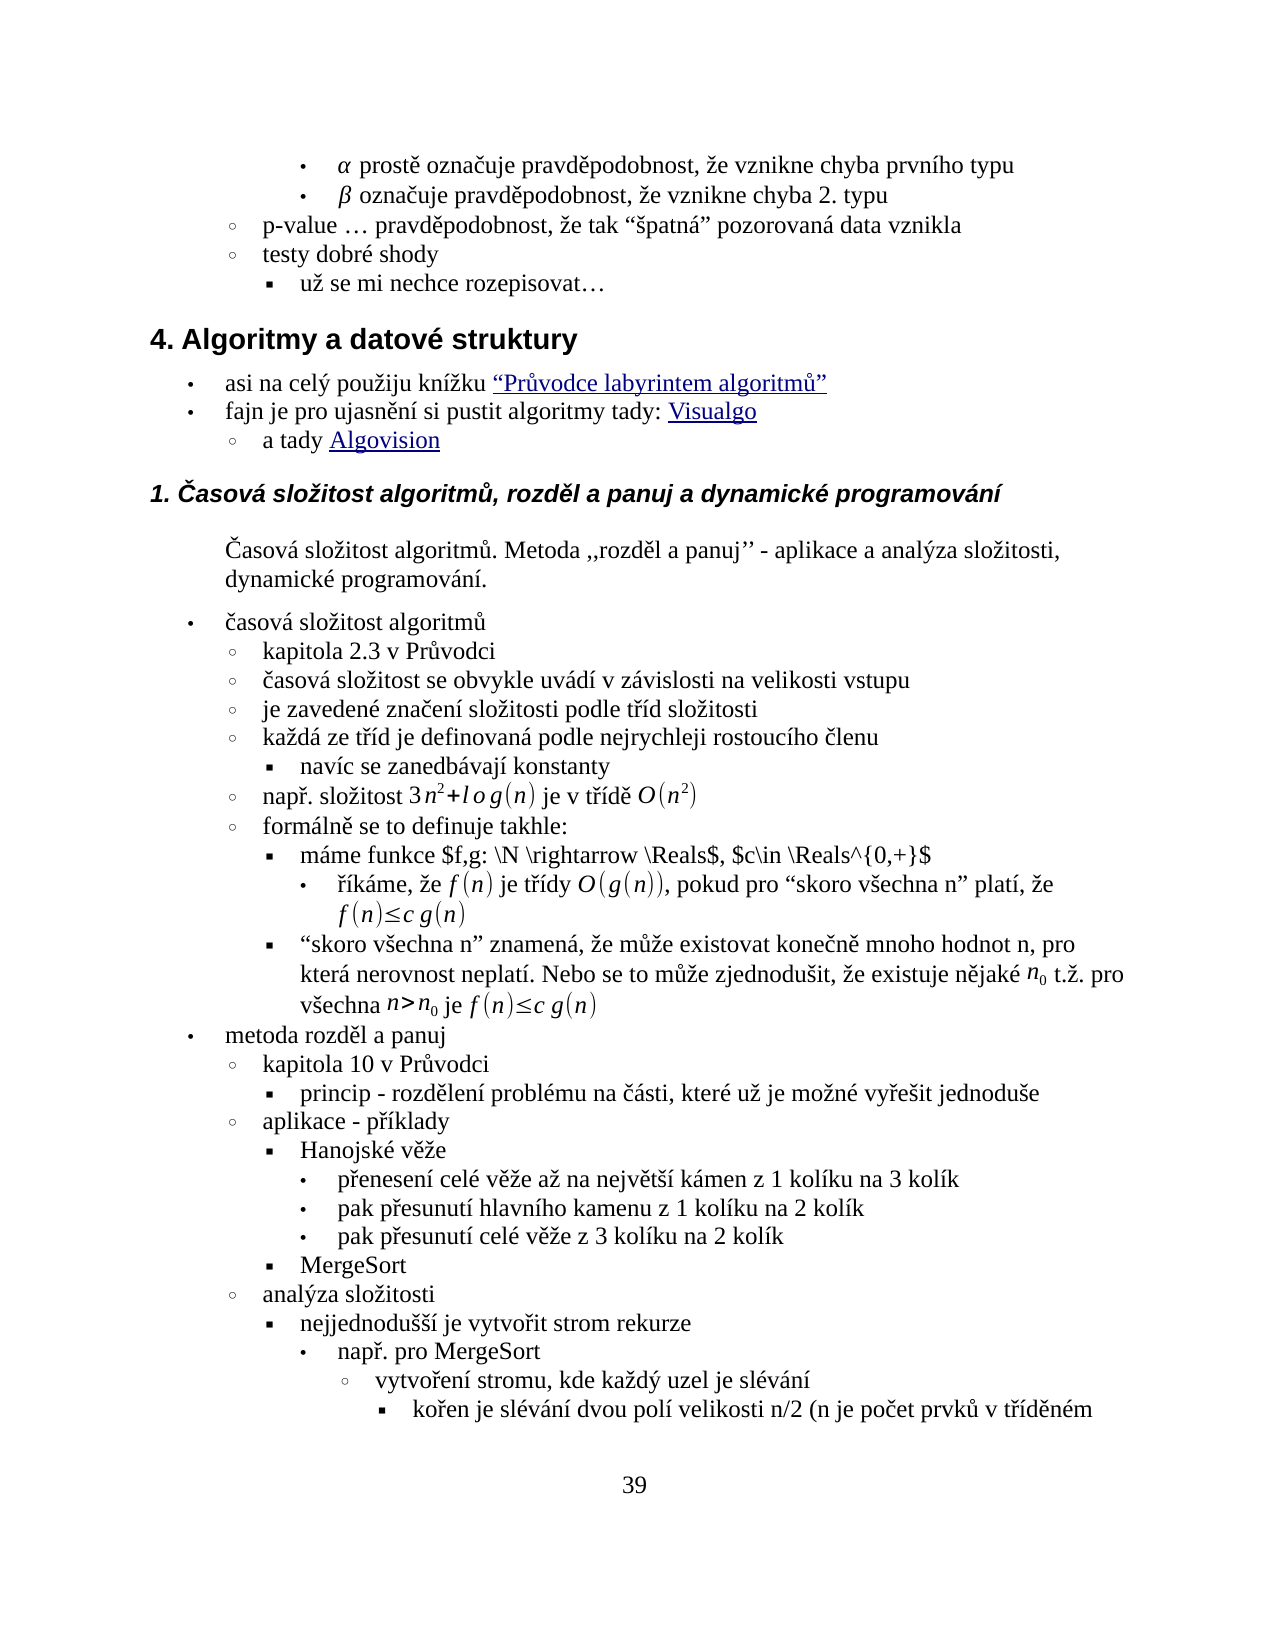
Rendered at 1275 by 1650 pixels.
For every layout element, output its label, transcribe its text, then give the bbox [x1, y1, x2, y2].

list asi na celý použiju knížku “Průvodce labyrintem algoritmů” [187, 368, 1125, 396]
list Hanojské věže [262, 1135, 1125, 1164]
list aplikace - příklady [225, 1106, 1125, 1135]
list analýza složitosti [225, 1279, 1125, 1308]
list “skoro všechna n” znamená, že může existovat konečně mnoho hodnot n, pro která nerovnost neplatí. Nebo se to může zjednodušit, že existuje nějaké t.ž. pro všechna je [262, 929, 1125, 1020]
list kořen je slévání dvou polí velikosti n/2 (n je počet prvků v tříděném [375, 1394, 1125, 1423]
list přenesení celé věže až na největší kámen z 1 kolíku na 3 kolík [300, 1164, 1125, 1193]
list pak přesunutí hlavního kamenu z 1 kolíku na 2 kolík [300, 1193, 1125, 1221]
list je zavedené značení složitosti podle tříd složitosti [225, 694, 1125, 722]
list např. složitost je v třídě [225, 780, 1125, 811]
list testy dobré shody [225, 239, 1125, 268]
list kapitola 10 v Průvodci [225, 1049, 1125, 1078]
list říkáme, že je třídy , pokud pro “skoro všechna n” platí, že [300, 869, 1125, 929]
list vytvoření stromu, kde každý uzel je slévání [337, 1365, 1125, 1394]
list každá ze tříd je definovaná podle nejrychleji rostoucího členu [225, 722, 1125, 751]
list a tady Algovision [225, 425, 1125, 454]
list časová složitost se obvykle uvádí v závislosti na velikosti vstupu [225, 665, 1125, 694]
list už se mi nechce rozepisovat… [262, 268, 1125, 297]
list máme funkce $f,g: \N \rightarrow \Reals$, $c\in \Reals^{0,+}$ [262, 840, 1125, 869]
list časová složitost algoritmů [187, 607, 1125, 636]
subtitle 1. Časová složitost algoritmů, rozděl a panuj a dynamické programování [150, 479, 1125, 507]
list nejjednodušší je vytvořit strom rekurze [262, 1308, 1125, 1336]
list kapitola 2.3 v Průvodci [225, 636, 1125, 665]
list p-value … pravděpodobnost, že tak “špatná” pozorovaná data vznikla [225, 210, 1125, 239]
list formálně se to definuje takhle: [225, 811, 1125, 840]
list označuje pravděpodobnost, že vznikne chyba 2. typu [300, 180, 1125, 210]
list pak přesunutí celé věže z 3 kolíku na 2 kolík [300, 1221, 1125, 1250]
list princip - rozdělení problému na části, které už je možné vyřešit jednoduše [262, 1078, 1125, 1106]
subtitle 4. Algoritmy a datové struktury [150, 322, 1125, 355]
list fajn je pro ujasnění si pustit algoritmy tady: Visualgo [187, 396, 1125, 425]
list prostě označuje pravděpodobnost, že vznikne chyba prvního typu [300, 150, 1125, 180]
list MergeSort [262, 1250, 1125, 1279]
text Časová složitost algoritmů. Metoda ,,rozděl a panuj’’ - aplikace a analýza složitosti, dynamické programování. [225, 535, 1125, 592]
list navíc se zanedbávají konstanty [262, 751, 1125, 780]
list metoda rozděl a panuj [187, 1020, 1125, 1049]
list např. pro MergeSort [300, 1336, 1125, 1365]
